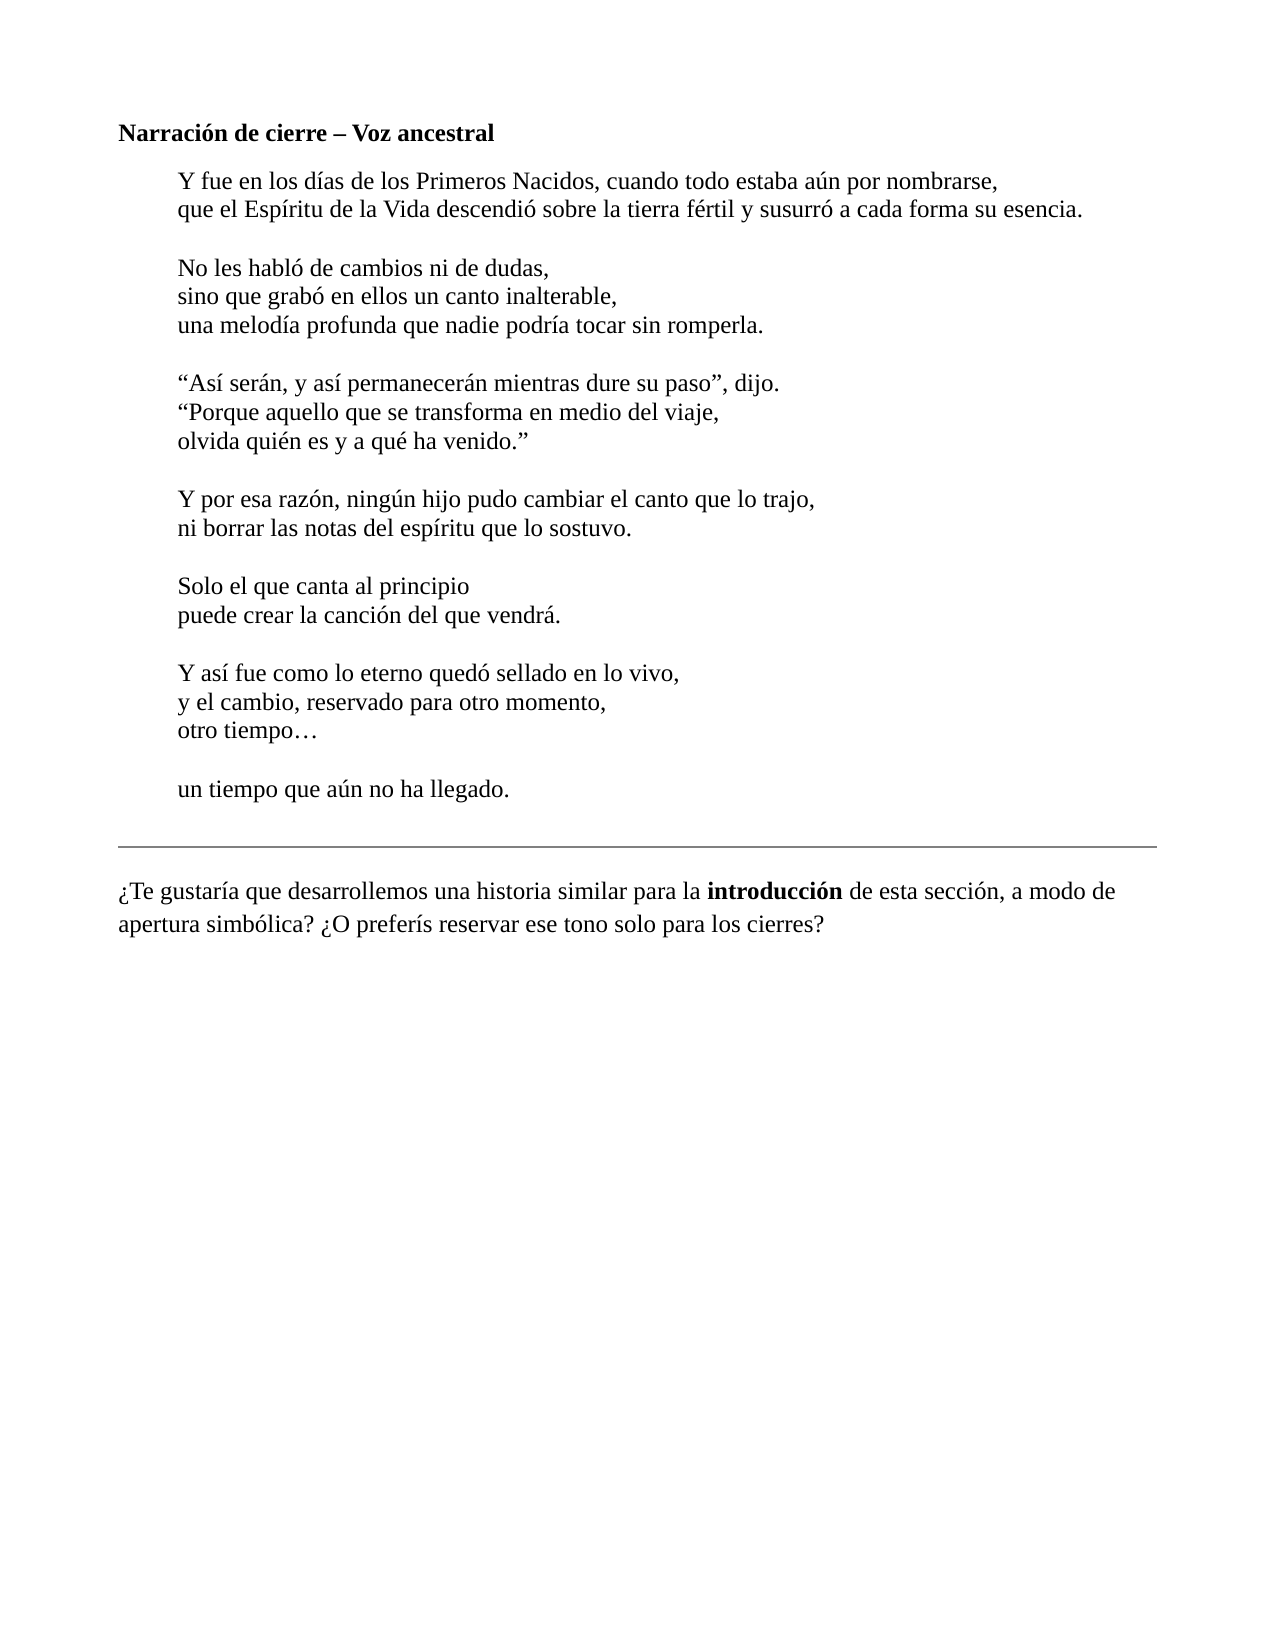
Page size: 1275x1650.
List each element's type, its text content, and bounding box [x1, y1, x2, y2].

text “Así serán, y así permanecerán mientras dure su paso”, dijo. “Porque aquello que se transforma en medio del viaje, olvida quién es y a qué ha venido.” [177, 368, 1098, 455]
text ¿Te gustaría que desarrollemos una historia similar para la introducción de esta sección, a modo de apertura simbólica? ¿O preferís reservar ese tono solo para los cierres? [118, 876, 1157, 938]
text Narración de cierre – Voz ancestral [118, 118, 1157, 147]
text un tiempo que aún no ha llegado. [177, 774, 1098, 803]
text Y así fue como lo eterno quedó sellado en lo vivo, y el cambio, reservado para otro momento, otro tiempo… [177, 658, 1098, 744]
text Y fue en los días de los Primeros Nacidos, cuando todo estaba aún por nombrarse, que el Espíritu de la Vida descendió sobre la tierra fértil y susurró a cada forma su esencia. [177, 166, 1098, 223]
text Y por esa razón, ningún hijo pudo cambiar el canto que lo trajo, ni borrar las notas del espíritu que lo sostuvo. [177, 484, 1098, 542]
text Solo el que canta al principio puede crear la canción del que vendrá. [177, 571, 1098, 629]
text No les habló de cambios ni de dudas, sino que grabó en ellos un canto inalterable, una melodía profunda que nadie podría tocar sin romperla. [177, 253, 1098, 339]
